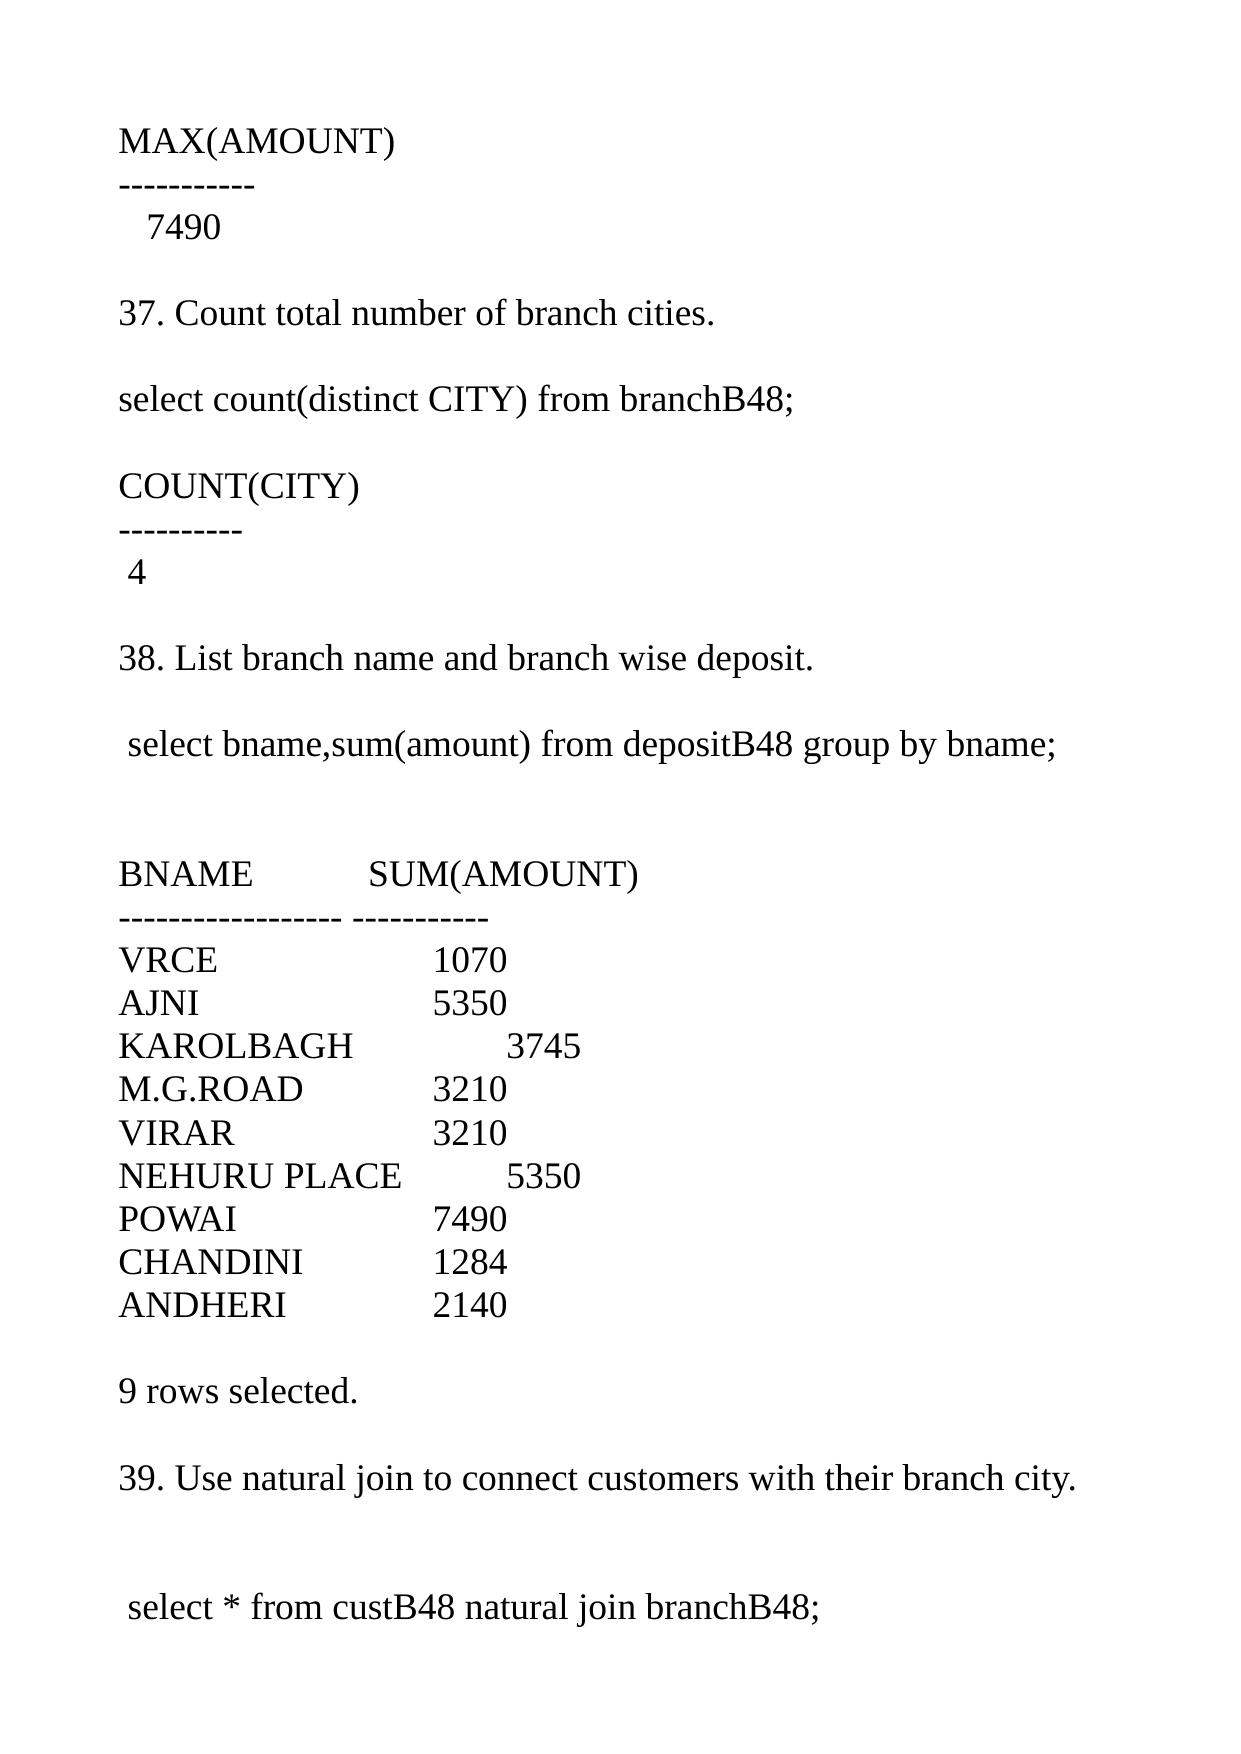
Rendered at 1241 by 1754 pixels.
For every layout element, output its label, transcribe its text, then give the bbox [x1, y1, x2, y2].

text 39. Use natural join to connect customers with their branch city. [118, 1455, 1122, 1498]
text 37. Count total number of branch cities. [118, 291, 1122, 334]
text BNAME SUM(AMOUNT) [118, 851, 1122, 894]
text NEHURU PLACE 5350 [118, 1153, 1122, 1196]
text KAROLBAGH 3745 [118, 1024, 1122, 1067]
text select * from custB48 natural join branchB48; [118, 1584, 1122, 1627]
text AJNI 5350 [118, 981, 1122, 1024]
text 38. List branch name and branch wise deposit. [118, 636, 1122, 679]
text CHANDINI 1284 [118, 1239, 1122, 1282]
text ----------- [118, 161, 1122, 204]
text select count(distinct CITY) from branchB48; [118, 377, 1122, 420]
text MAX(AMOUNT) [118, 118, 1122, 161]
text ------------------ ----------- [118, 894, 1122, 937]
text 4 [118, 549, 1122, 592]
text ANDHERI 2140 [118, 1282, 1122, 1326]
text COUNT(CITY) [118, 463, 1122, 506]
text 9 rows selected. [118, 1369, 1122, 1412]
text select bname,sum(amount) from depositB48 group by bname; [118, 722, 1122, 765]
text POWAI 7490 [118, 1196, 1122, 1239]
text M.G.ROAD 3210 [118, 1067, 1122, 1110]
text 7490 [118, 204, 1122, 247]
text VRCE 1070 [118, 937, 1122, 981]
text ---------- [118, 506, 1122, 549]
text VIRAR 3210 [118, 1110, 1122, 1153]
